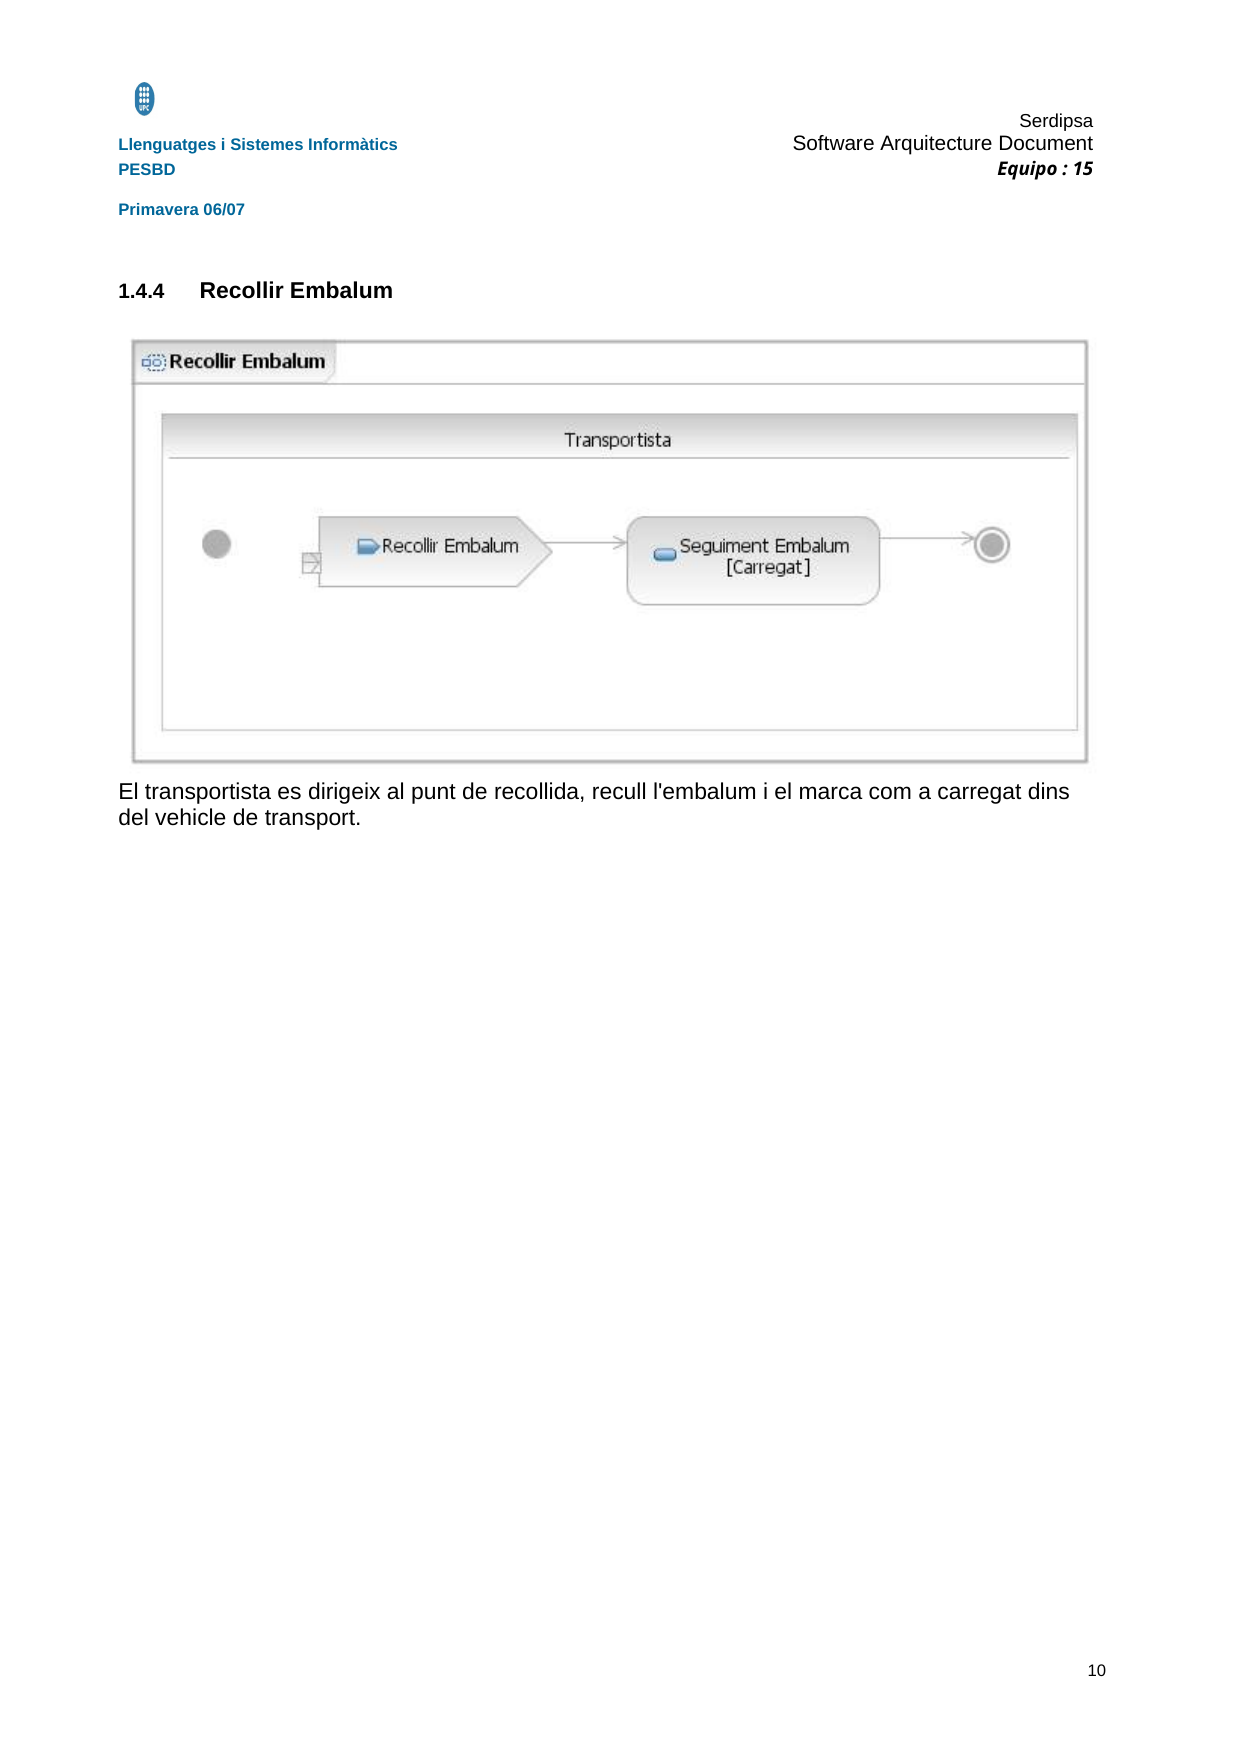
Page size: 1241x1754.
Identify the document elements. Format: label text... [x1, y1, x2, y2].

text [118, 310, 1106, 326]
subtitle Recollir Embalum [118, 277, 1106, 303]
text El transportista es dirigeix al punt de recollida, recull l'embalum i el marca com a carregat dins del vehicle de transport. [118, 778, 1106, 830]
picture [118, 326, 1107, 778]
